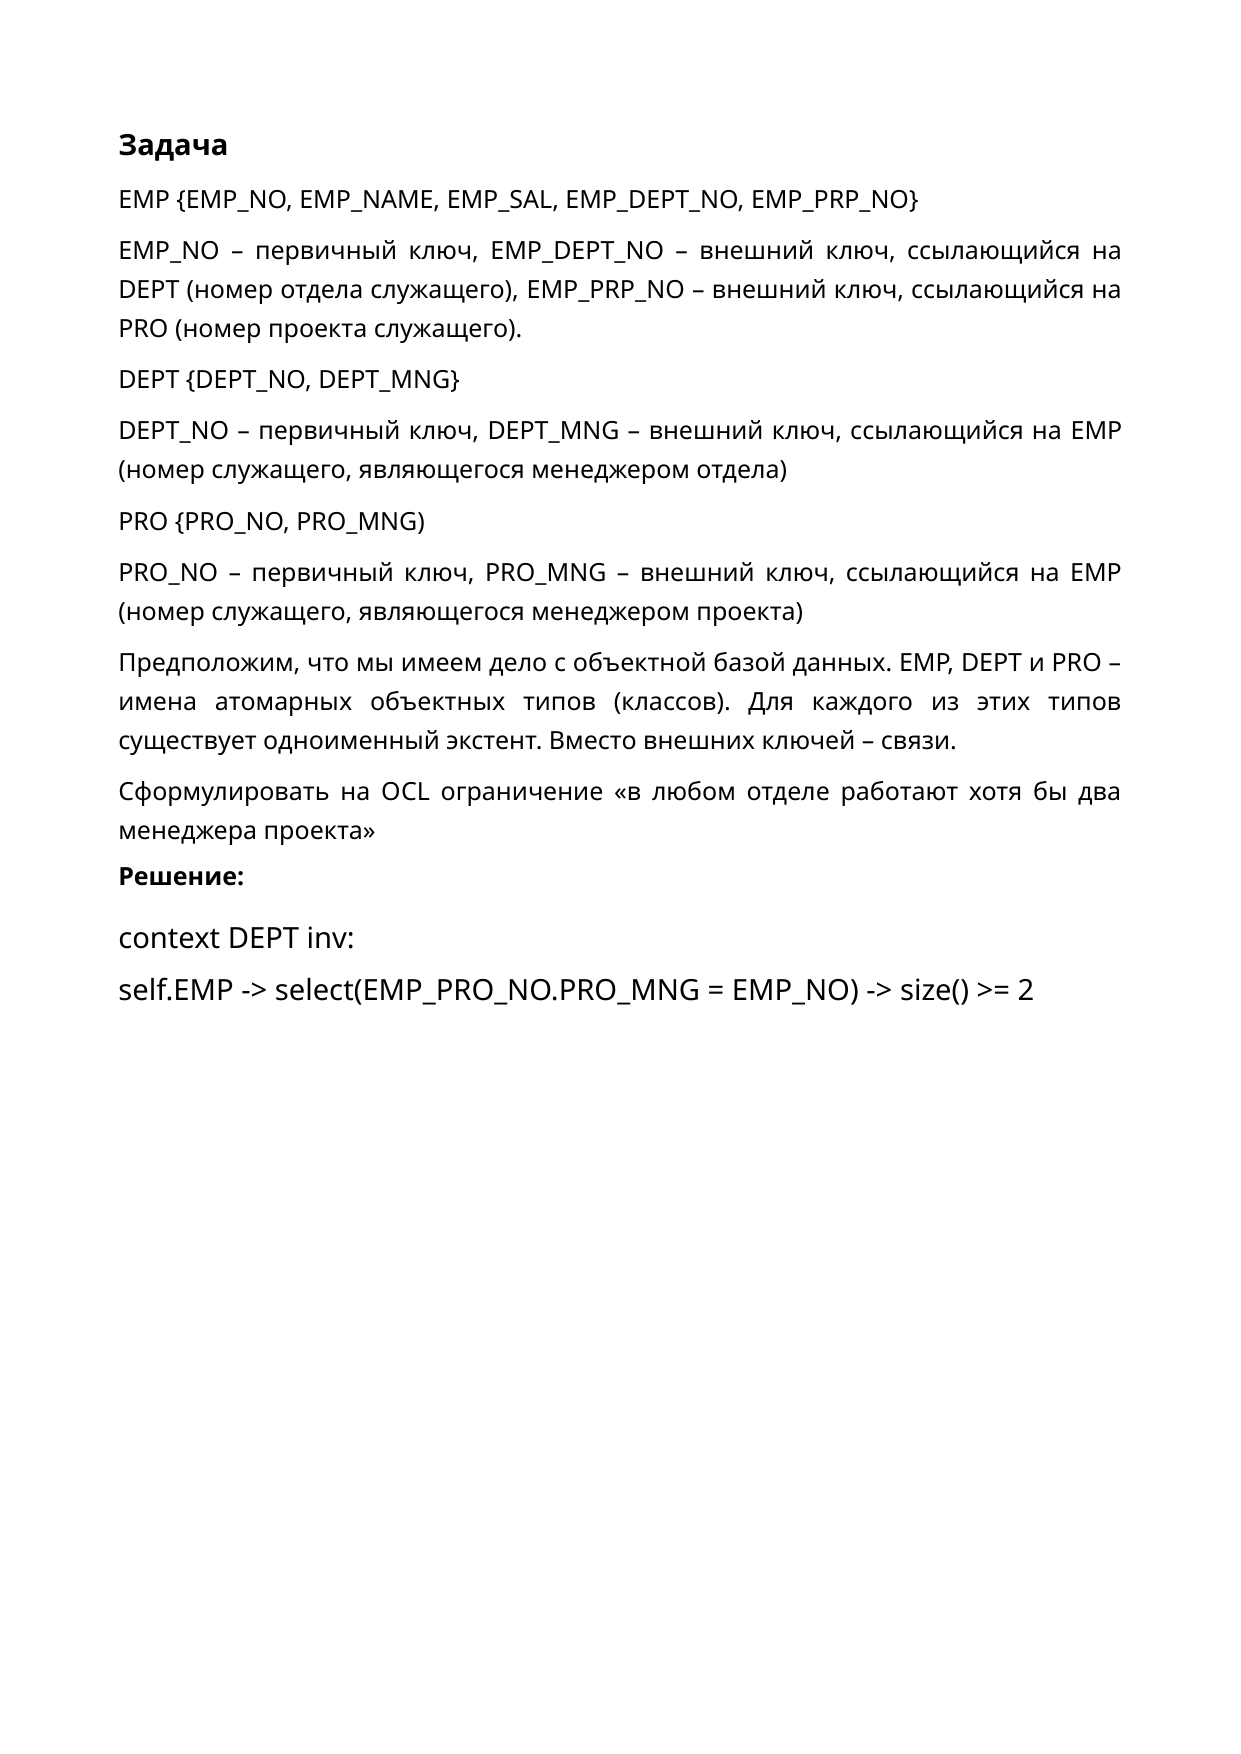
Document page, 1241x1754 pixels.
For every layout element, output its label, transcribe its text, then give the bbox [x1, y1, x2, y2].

text self.EMP -> select(EMP_PRO_NO.PRO_MNG = EMP_NO) -> size() >= 2 [118, 969, 1122, 1009]
text EMP {EMP_NO, EMP_NAME, EMP_SAL, EMP_DEPT_NO, EMP_PRP_NO} [118, 182, 1122, 216]
text EMP_NO – первичный ключ, EMP_DEPT_NO – внешний ключ, ссылающийся на DEPT (номер отдела служащего), EMP_PRP_NO – внешний ключ, ссылающийся на PRO (номер проекта служащего). [118, 233, 1122, 345]
text Решение: [118, 858, 1122, 892]
text context DEPT inv: [118, 918, 1122, 957]
text PRO_NO – первичный ключ, PRO_MNG – внешний ключ, ссылающийся на EMP (номер служащего, являющегося менеджером проекта) [118, 554, 1122, 627]
text DEPT_NO – первичный ключ, DEPT_MNG – внешний ключ, ссылающийся на EMP (номер служащего, являющегося менеджером отдела) [118, 413, 1122, 486]
text Сформулировать на OCL ограничение «в любом отделе работают хотя бы два менеджера проекта» [118, 774, 1122, 847]
text PRO {PRO_NO, PRO_MNG) [118, 503, 1122, 537]
text Задача [118, 124, 1122, 164]
text DEPT {DEPT_NO, DEPT_MNG} [118, 362, 1122, 396]
text Предположим, что мы имеем дело с объектной базой данных. EMP, DEPT и PRO – имена атомарных объектных типов (классов). Для каждого из этих типов существует одноименный экстент. Вместо внешних ключей – связи. [118, 644, 1122, 757]
